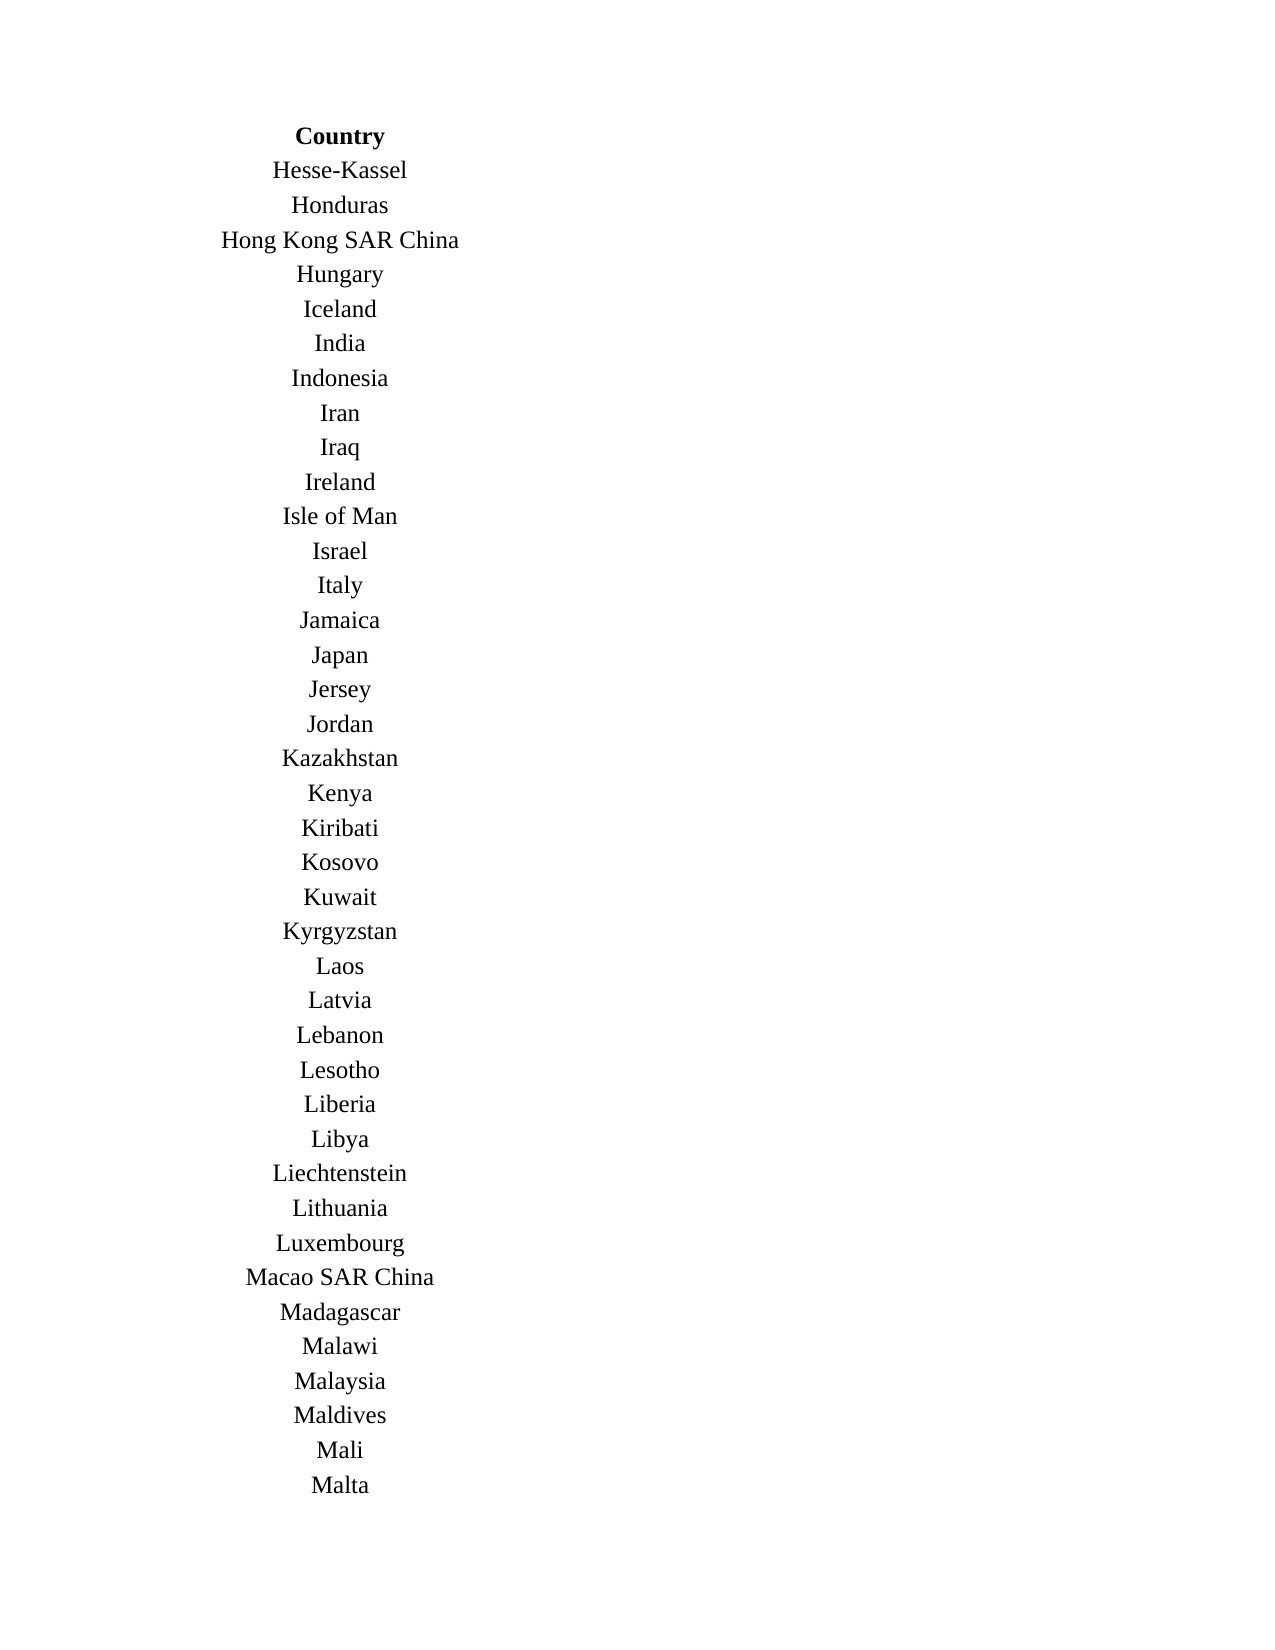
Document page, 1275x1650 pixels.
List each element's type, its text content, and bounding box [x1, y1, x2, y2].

table_cell Iceland [118, 291, 562, 326]
table_cell Kazakhstan [118, 741, 562, 775]
table_cell Malta [118, 1467, 562, 1501]
table_cell Maldives [118, 1398, 562, 1432]
table_cell Jamaica [118, 602, 562, 637]
table_cell Laos [118, 948, 562, 983]
table_cell India [118, 326, 562, 360]
table_cell Isle of Man [118, 499, 562, 533]
table_cell Lesotho [118, 1052, 562, 1086]
table_cell Malaysia [118, 1363, 562, 1398]
table_cell Malawi [118, 1329, 562, 1363]
table_cell Jersey [118, 671, 562, 706]
table_cell Iran [118, 395, 562, 429]
table_cell Macao SAR China [118, 1259, 562, 1294]
table_cell Luxembourg [118, 1225, 562, 1259]
table_cell Japan [118, 637, 562, 671]
table_cell Liechtenstein [118, 1156, 562, 1190]
table_cell Lithuania [118, 1190, 562, 1225]
table_cell Kiribati [118, 810, 562, 844]
table_cell Latvia [118, 983, 562, 1017]
table_cell Israel [118, 533, 562, 568]
table_cell Honduras [118, 187, 562, 222]
table_cell Kuwait [118, 879, 562, 913]
table_cell Hesse-Kassel [118, 153, 562, 187]
table_cell Mali [118, 1432, 562, 1467]
table_cell Kyrgyzstan [118, 914, 562, 948]
table_cell Kenya [118, 775, 562, 810]
table_cell Hong Kong SAR China [118, 222, 562, 256]
table_cell Jordan [118, 706, 562, 741]
table_cell Libya [118, 1121, 562, 1156]
table_cell Iraq [118, 429, 562, 464]
table_cell Italy [118, 568, 562, 602]
table_cell Liberia [118, 1086, 562, 1121]
table_header Country [118, 118, 562, 153]
table_cell Ireland [118, 464, 562, 498]
table_cell Kosovo [118, 844, 562, 879]
table_cell Madagascar [118, 1294, 562, 1328]
table_cell Lebanon [118, 1017, 562, 1052]
table_cell Hungary [118, 256, 562, 291]
table_cell Indonesia [118, 360, 562, 395]
